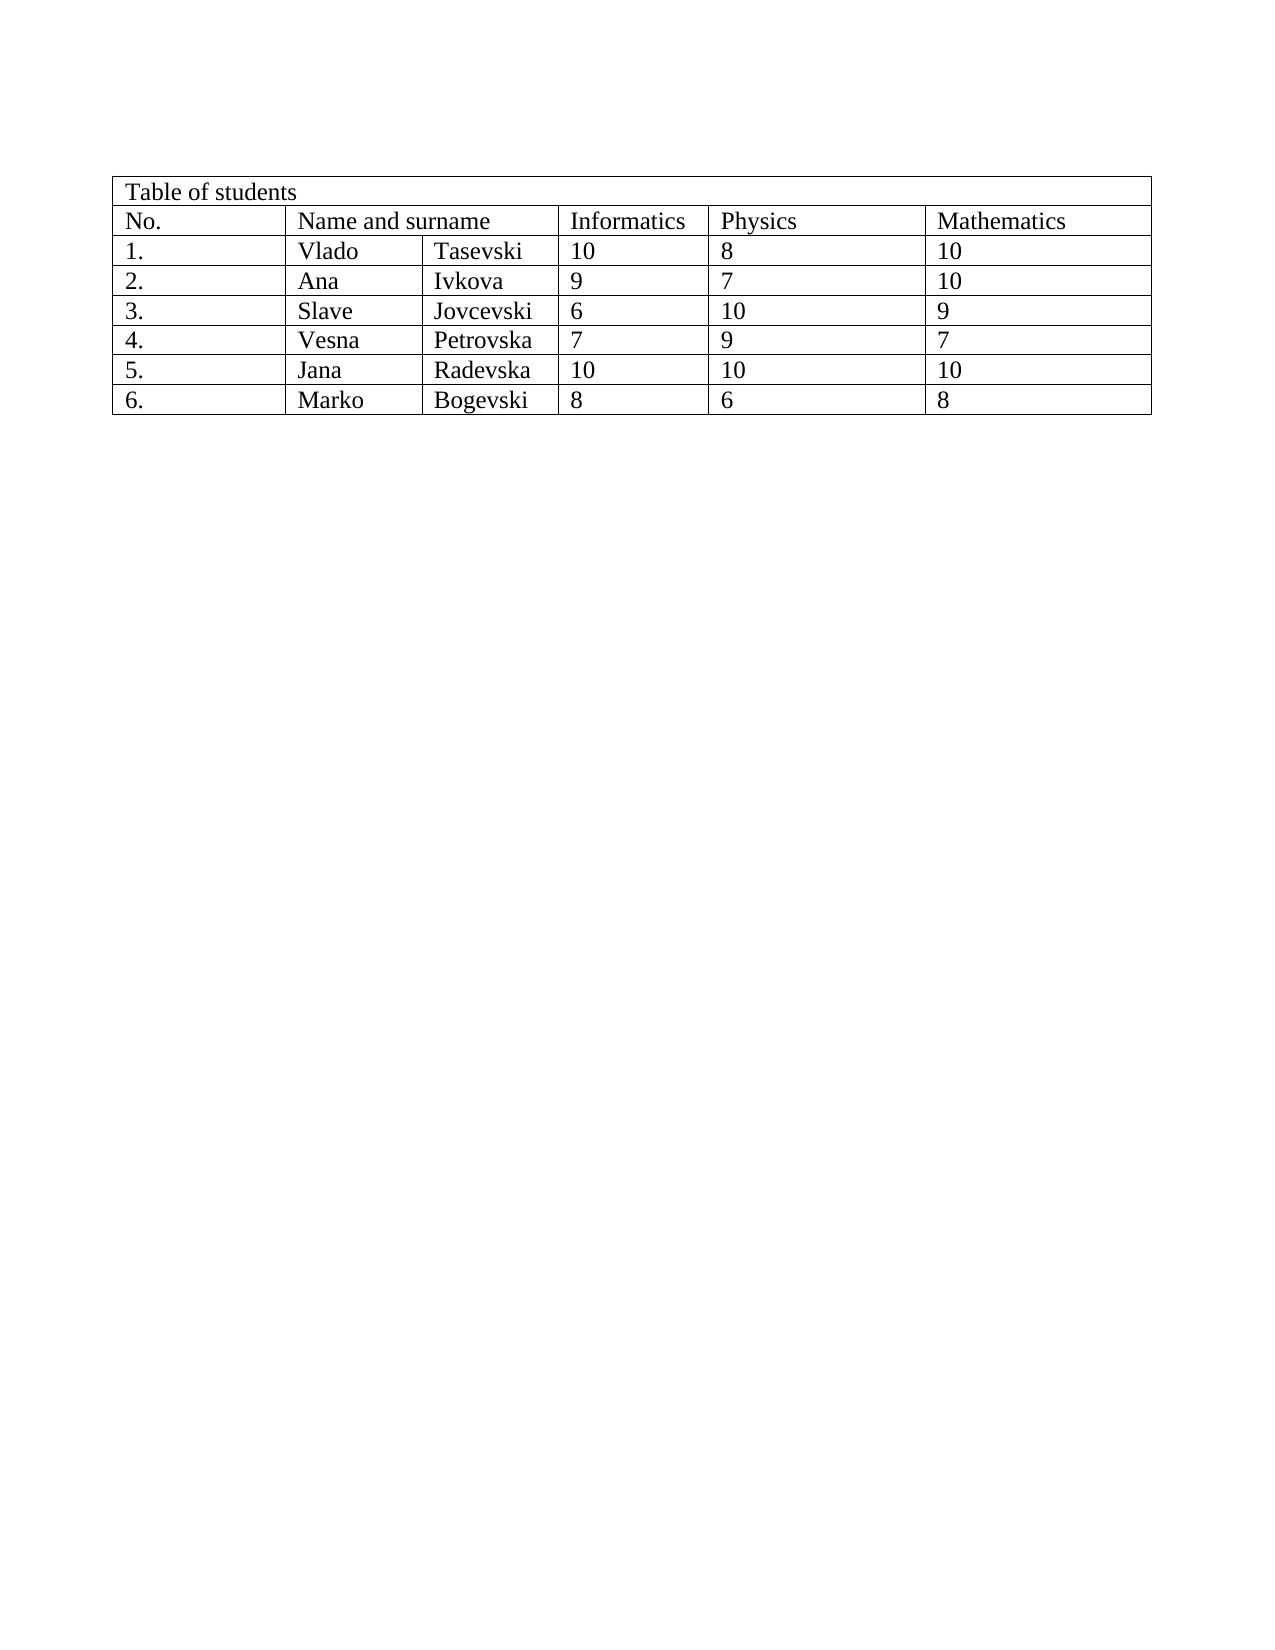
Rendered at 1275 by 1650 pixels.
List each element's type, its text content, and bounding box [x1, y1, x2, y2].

table_header Table of students [113, 177, 1151, 205]
table_cell Jana [286, 355, 422, 384]
table_cell Name and surname [286, 206, 558, 235]
table_cell 10 [926, 266, 1151, 295]
table_cell Mathematics [926, 206, 1151, 235]
table_cell Slave [286, 296, 422, 324]
table_cell Marko [286, 385, 422, 414]
table_cell 10 [559, 355, 708, 384]
table_cell 10 [709, 296, 925, 324]
table_cell 8 [926, 385, 1151, 414]
table_cell Informatics [559, 206, 708, 235]
table_cell 2. [113, 266, 285, 295]
table_cell Vlado [286, 236, 422, 265]
table_cell 9 [709, 326, 925, 354]
table_cell 8 [709, 236, 925, 265]
table_cell 10 [926, 236, 1151, 265]
table_cell 10 [926, 355, 1151, 384]
table_cell Physics [709, 206, 925, 235]
table_cell 3. [113, 296, 285, 324]
table_cell 4. [113, 326, 285, 354]
table_cell Tasevski [423, 236, 558, 265]
table_cell Petrovska [423, 326, 558, 354]
table_cell 7 [559, 326, 708, 354]
table_cell 6 [709, 385, 925, 414]
table_cell 10 [709, 355, 925, 384]
table_cell Ivkova [423, 266, 558, 295]
table_cell 9 [926, 296, 1151, 324]
table_cell Ana [286, 266, 422, 295]
table_cell Jovcevski [423, 296, 558, 324]
table_cell 6 [559, 296, 708, 324]
table_cell 7 [926, 326, 1151, 354]
table_cell 1. [113, 236, 285, 265]
table_cell 5. [113, 355, 285, 384]
table_cell 6. [113, 385, 285, 414]
table_cell 10 [559, 236, 708, 265]
table_cell Vesna [286, 326, 422, 354]
table_cell 7 [709, 266, 925, 295]
table_cell Bogevski [423, 385, 558, 414]
table_cell 8 [559, 385, 708, 414]
table_cell No. [113, 206, 285, 235]
table_cell Radevska [423, 355, 558, 384]
table_cell 9 [559, 266, 708, 295]
